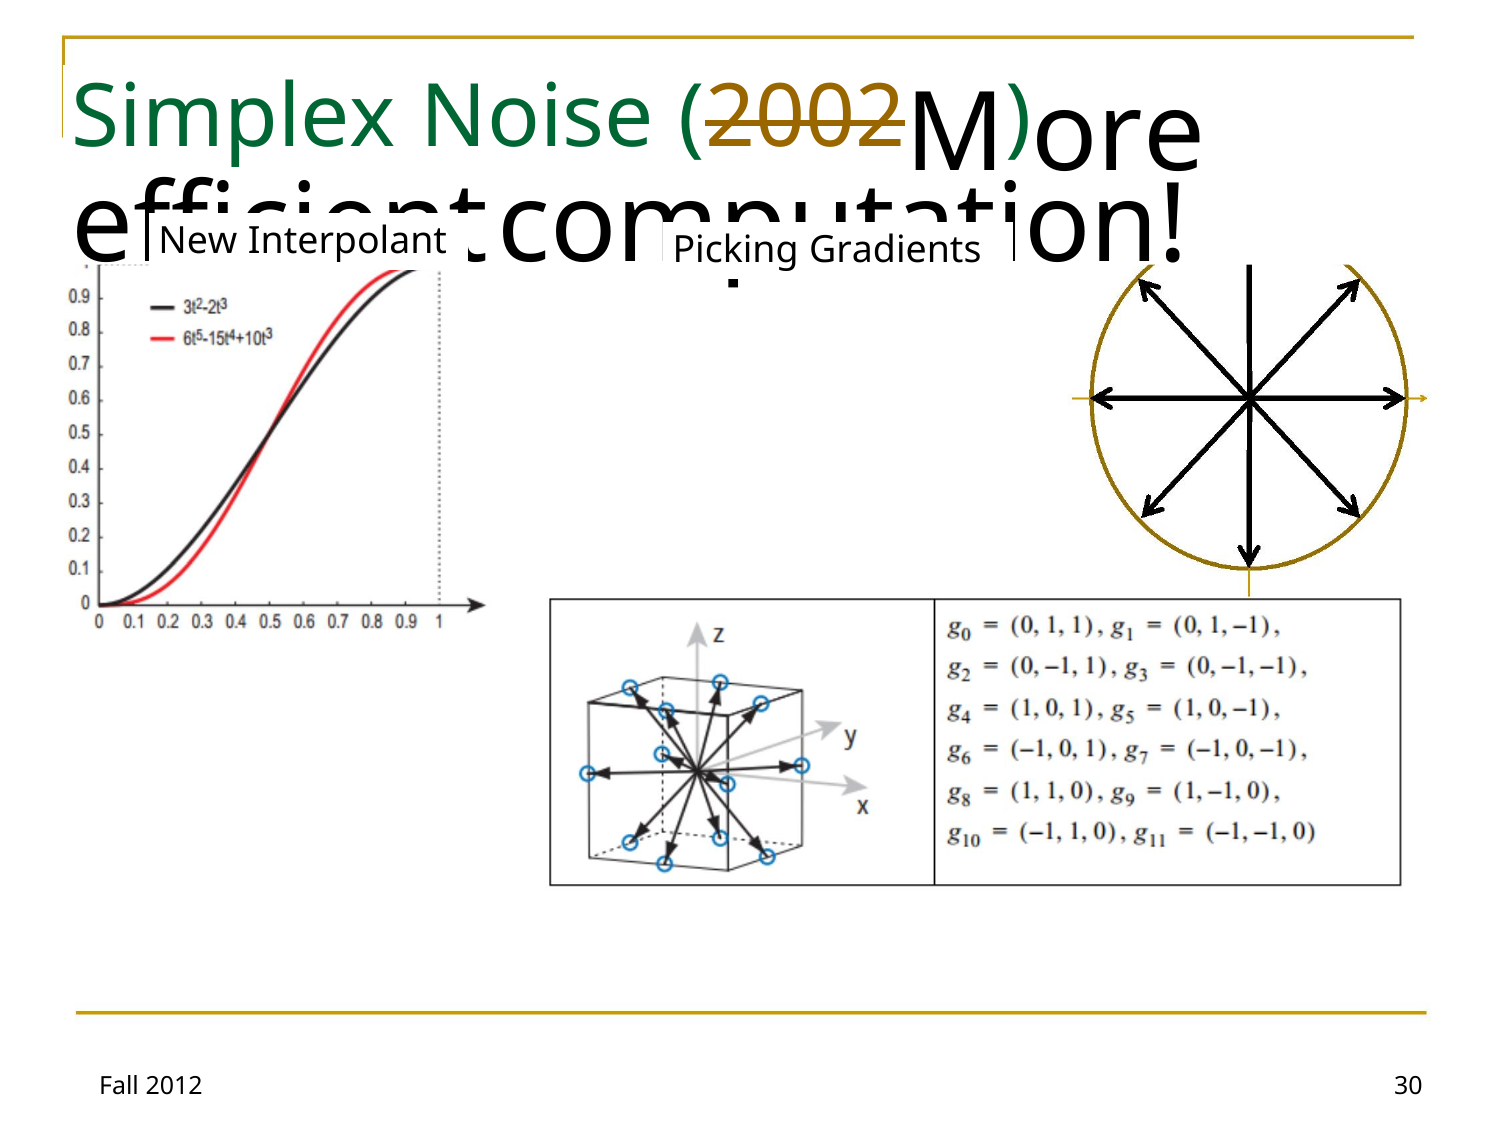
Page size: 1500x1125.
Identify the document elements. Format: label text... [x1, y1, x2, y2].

text Picking Gradients [672, 231, 1004, 270]
text Simplex Noise (2002M)ore efficient computation! [635, 209, 663, 256]
text Simplex Noise (2002M)ore efficient computation! [1040, 209, 1075, 254]
text Simplex Noise (2002M)ore efficient computation! [1109, 209, 1139, 256]
text Fall 2012 [99, 1074, 214, 1100]
text 30 [1394, 1074, 1439, 1100]
text New Interpolant [158, 222, 459, 261]
text Simplex Noise (2002M)ore efficient computation! [72, 74, 1491, 256]
text Simplex Noise (2002M)ore efficient computation! [566, 209, 601, 254]
picture [0, 0, 1500, 1125]
